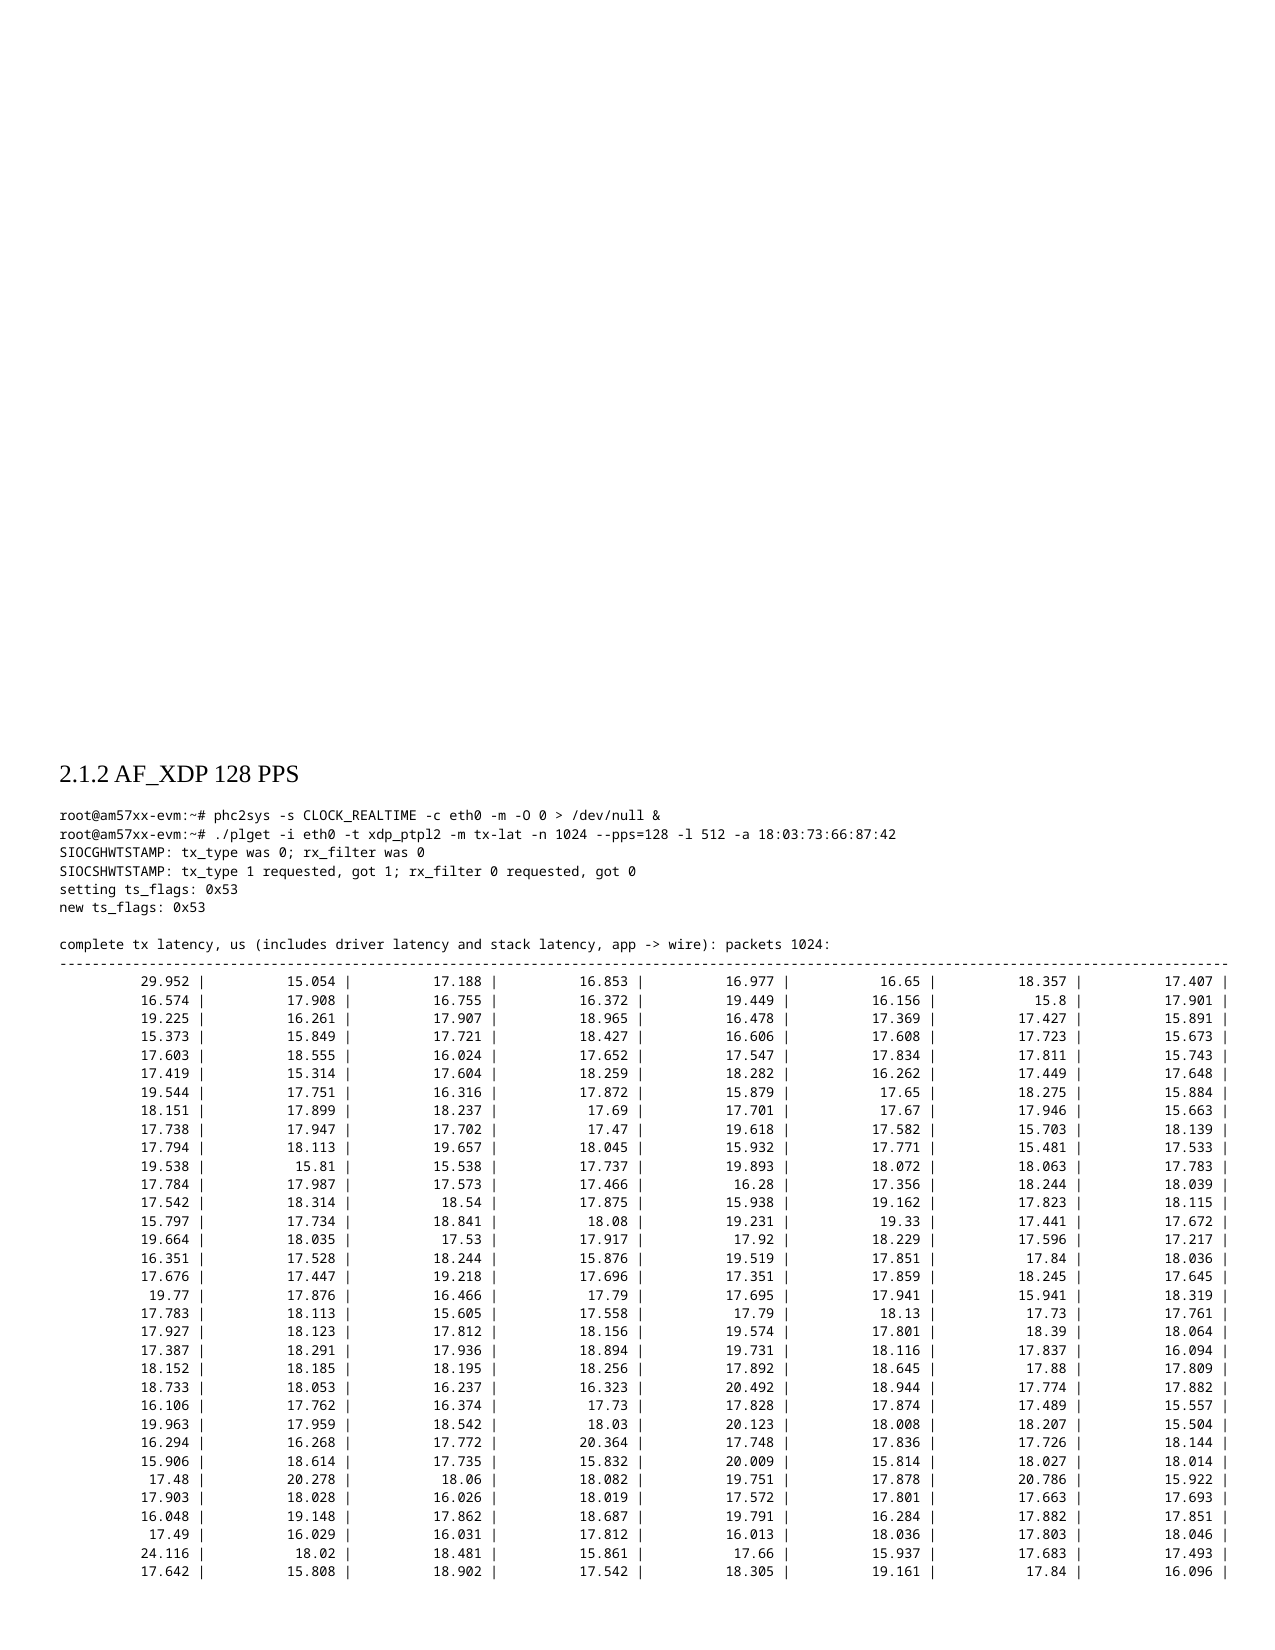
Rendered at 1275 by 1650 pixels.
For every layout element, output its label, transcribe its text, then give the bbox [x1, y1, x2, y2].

text 19.544 | 17.751 | 16.316 | 17.872 | 15.879 | 17.65 | 18.275 | 15.884 | [59, 1083, 1231, 1101]
text 19.77 | 17.876 | 16.466 | 17.79 | 17.695 | 17.941 | 15.941 | 18.319 | [59, 1286, 1231, 1304]
text SIOCGHWTSTAMP: tx_type was 0; rx_filter was 0 [59, 843, 1231, 861]
text 17.542 | 18.314 | 18.54 | 17.875 | 15.938 | 19.162 | 17.823 | 18.115 | [59, 1193, 1231, 1212]
text 17.387 | 18.291 | 17.936 | 18.894 | 19.731 | 18.116 | 17.837 | 16.094 | [59, 1341, 1231, 1359]
text 17.603 | 18.555 | 16.024 | 17.652 | 17.547 | 17.834 | 17.811 | 15.743 | [59, 1046, 1231, 1064]
text 17.784 | 17.987 | 17.573 | 17.466 | 16.28 | 17.356 | 18.244 | 18.039 | [59, 1175, 1231, 1193]
text 17.676 | 17.447 | 19.218 | 17.696 | 17.351 | 17.859 | 18.245 | 17.645 | [59, 1267, 1231, 1286]
text 16.574 | 17.908 | 16.755 | 16.372 | 19.449 | 16.156 | 15.8 | 17.901 | [59, 991, 1231, 1009]
text 15.797 | 17.734 | 18.841 | 18.08 | 19.231 | 19.33 | 17.441 | 17.672 | [59, 1212, 1231, 1230]
text 17.738 | 17.947 | 17.702 | 17.47 | 19.618 | 17.582 | 15.703 | 18.139 | [59, 1119, 1231, 1138]
text 16.294 | 16.268 | 17.772 | 20.364 | 17.748 | 17.836 | 17.726 | 18.144 | [59, 1433, 1231, 1451]
text 19.225 | 16.261 | 17.907 | 18.965 | 16.478 | 17.369 | 17.427 | 15.891 | [59, 1009, 1231, 1027]
text 19.664 | 18.035 | 17.53 | 17.917 | 17.92 | 18.229 | 17.596 | 17.217 | [59, 1230, 1231, 1249]
text 16.351 | 17.528 | 18.244 | 15.876 | 19.519 | 17.851 | 17.84 | 18.036 | [59, 1249, 1231, 1267]
text 24.116 | 18.02 | 18.481 | 15.861 | 17.66 | 15.937 | 17.683 | 17.493 | [59, 1544, 1231, 1562]
text root@am57xx-evm:~# ./plget -i eth0 -t xdp_ptpl2 -m tx-lat -n 1024 --pps=128 -l 512 -a 18:03:73:66:87:42 [59, 824, 1231, 843]
text 2.1.2 AF_XDP 128 PPS [59, 759, 1231, 788]
text 18.151 | 17.899 | 18.237 | 17.69 | 17.701 | 17.67 | 17.946 | 15.663 | [59, 1101, 1231, 1119]
text 18.733 | 18.053 | 16.237 | 16.323 | 20.492 | 18.944 | 17.774 | 17.882 | [59, 1378, 1231, 1396]
text 16.106 | 17.762 | 16.374 | 17.73 | 17.828 | 17.874 | 17.489 | 15.557 | [59, 1396, 1231, 1414]
text 17.794 | 18.113 | 19.657 | 18.045 | 15.932 | 17.771 | 15.481 | 17.533 | [59, 1138, 1231, 1156]
text 19.963 | 17.959 | 18.542 | 18.03 | 20.123 | 18.008 | 18.207 | 15.504 | [59, 1414, 1231, 1433]
text setting ts_flags: 0x53 [59, 880, 1231, 898]
text 19.538 | 15.81 | 15.538 | 17.737 | 19.893 | 18.072 | 18.063 | 17.783 | [59, 1156, 1231, 1175]
text 17.419 | 15.314 | 17.604 | 18.259 | 18.282 | 16.262 | 17.449 | 17.648 | [59, 1064, 1231, 1083]
text 29.952 | 15.054 | 17.188 | 16.853 | 16.977 | 16.65 | 18.357 | 17.407 | [59, 972, 1231, 991]
text 17.48 | 20.278 | 18.06 | 18.082 | 19.751 | 17.878 | 20.786 | 15.922 | [59, 1470, 1231, 1488]
text 17.903 | 18.028 | 16.026 | 18.019 | 17.572 | 17.801 | 17.663 | 17.693 | [59, 1488, 1231, 1507]
text 15.906 | 18.614 | 17.735 | 15.832 | 20.009 | 15.814 | 18.027 | 18.014 | [59, 1451, 1231, 1470]
text root@am57xx-evm:~# phc2sys -s CLOCK_REALTIME -c eth0 -m -O 0 > /dev/null & [59, 806, 1231, 824]
text 17.49 | 16.029 | 16.031 | 17.812 | 16.013 | 18.036 | 17.803 | 18.046 | [59, 1525, 1231, 1544]
text 18.152 | 18.185 | 18.195 | 18.256 | 17.892 | 18.645 | 17.88 | 17.809 | [59, 1359, 1231, 1378]
text 17.927 | 18.123 | 17.812 | 18.156 | 19.574 | 17.801 | 18.39 | 18.064 | [59, 1322, 1231, 1341]
text SIOCSHWTSTAMP: tx_type 1 requested, got 1; rx_filter 0 requested, got 0 [59, 861, 1231, 880]
text new ts_flags: 0x53 [59, 898, 1231, 917]
text 17.642 | 15.808 | 18.902 | 17.542 | 18.305 | 19.161 | 17.84 | 16.096 | [59, 1562, 1231, 1581]
text 17.783 | 18.113 | 15.605 | 17.558 | 17.79 | 18.13 | 17.73 | 17.761 | [59, 1304, 1231, 1322]
text ------------------------------------------------------------------------------------------------------------------------------------------------ [59, 954, 1231, 972]
text complete tx latency, us (includes driver latency and stack latency, app -> wire): packets 1024: [59, 935, 1231, 954]
text 15.373 | 15.849 | 17.721 | 18.427 | 16.606 | 17.608 | 17.723 | 15.673 | [59, 1027, 1231, 1046]
text 16.048 | 19.148 | 17.862 | 18.687 | 19.791 | 16.284 | 17.882 | 17.851 | [59, 1507, 1231, 1525]
